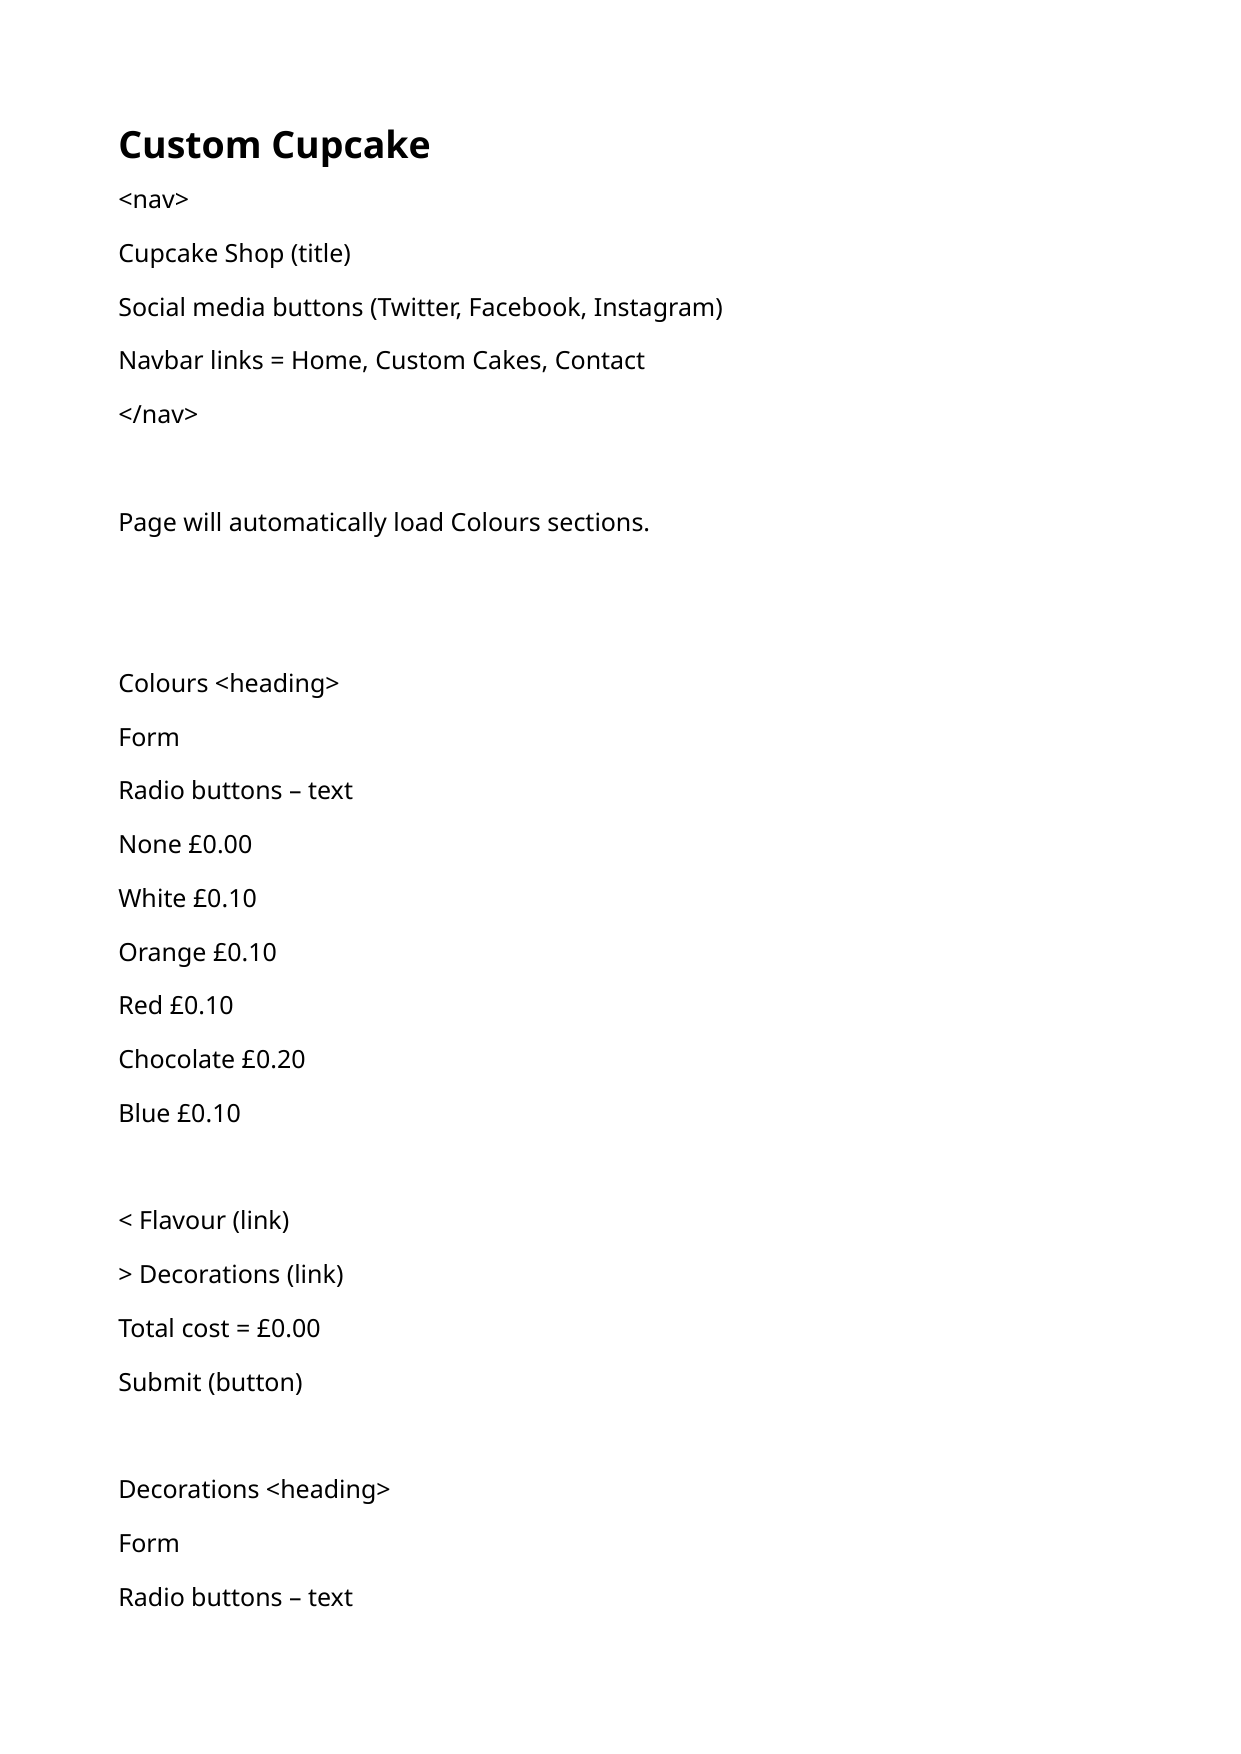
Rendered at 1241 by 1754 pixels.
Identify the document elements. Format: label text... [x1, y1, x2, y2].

text Chocolate £0.20 [118, 1042, 1122, 1076]
text < Flavour (link) [118, 1203, 1122, 1237]
text Social media buttons (Twitter, Facebook, Instagram) [118, 289, 1122, 323]
subtitle Custom Cupcake [118, 118, 1122, 169]
text Navbar links = Home, Custom Cakes, Contact [118, 343, 1122, 377]
text Blue £0.10 [118, 1095, 1122, 1129]
text Colours <heading> [118, 665, 1122, 699]
text Radio buttons – text [118, 773, 1122, 807]
text Radio buttons – text [118, 1579, 1122, 1613]
text White £0.10 [118, 880, 1122, 914]
text Decorations <heading> [118, 1472, 1122, 1506]
text Red £0.10 [118, 988, 1122, 1022]
text </nav> [118, 397, 1122, 431]
text Form [118, 1525, 1122, 1559]
text Total cost = £0.00 [118, 1310, 1122, 1344]
text Page will automatically load Colours sections. [118, 504, 1122, 538]
text <nav> [118, 182, 1122, 216]
text None £0.00 [118, 827, 1122, 861]
text Submit (button) [118, 1364, 1122, 1398]
text Cupcake Shop (title) [118, 235, 1122, 269]
text > Decorations (link) [118, 1257, 1122, 1291]
text Form [118, 719, 1122, 753]
text Orange £0.10 [118, 934, 1122, 968]
